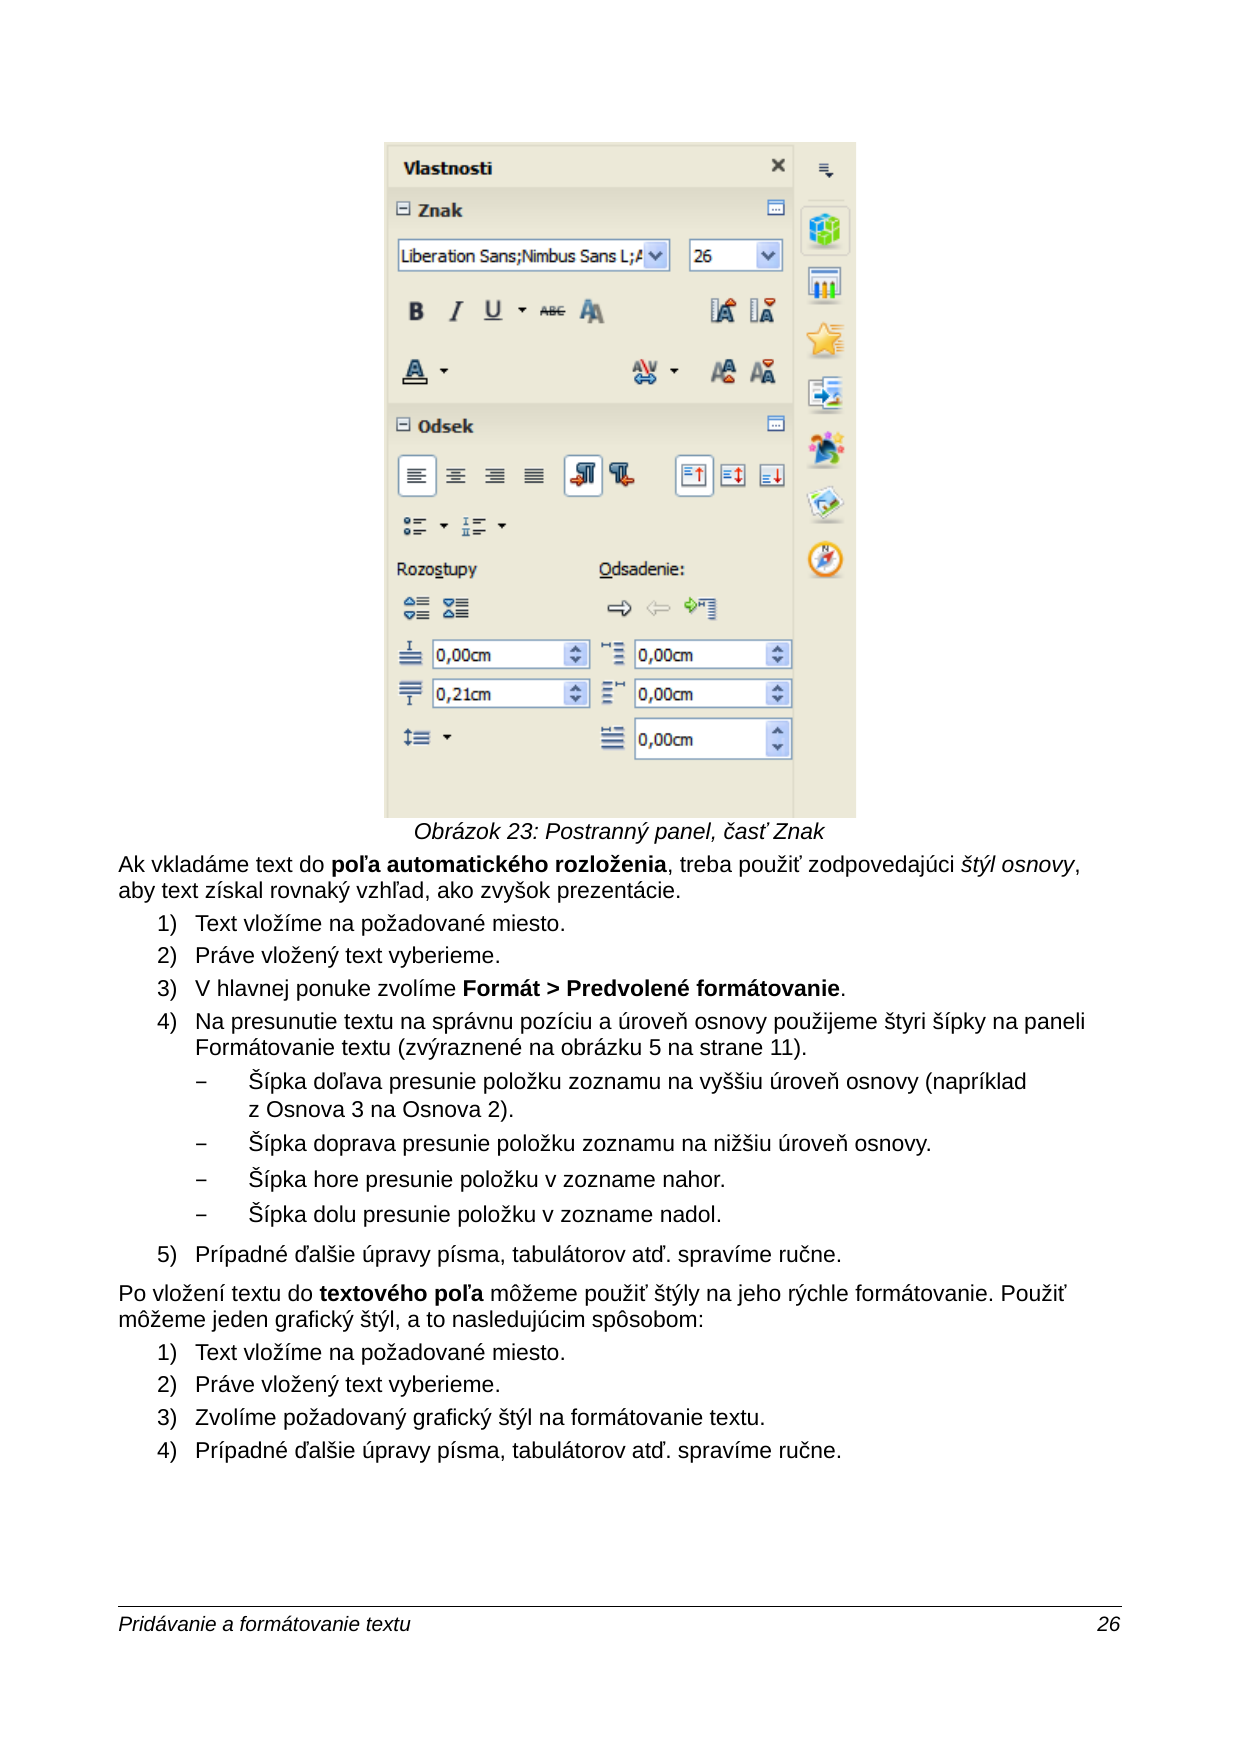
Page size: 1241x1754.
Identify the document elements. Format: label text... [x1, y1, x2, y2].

list Text vložíme na požadované miesto. [177, 1339, 1122, 1365]
list Prípadné ďalšie úpravy písma, tabulátorov atď. spravíme ručne. [177, 1437, 1122, 1463]
list Šípka doprava presunie položku zoznamu na nižšiu úroveň osnovy. [195, 1128, 1122, 1157]
list Šípka dolu presunie položku v zozname nadol. [195, 1199, 1122, 1228]
list V hlavnej ponuke zvolíme Formát > Predvolené formátovanie. [177, 975, 1122, 1001]
list Text vložíme na požadované miesto. [177, 910, 1122, 936]
list Prípadné ďalšie úpravy písma, tabulátorov atď. spravíme ručne. [177, 1241, 1122, 1267]
picture [384, 142, 857, 818]
list Šípka doľava presunie položku zoznamu na vyššiu úroveň osnovy (napríklad z Osnova 3 na Osnova 2). [195, 1067, 1122, 1122]
text Obrázok 23: Postranný panel, časť Znak [307, 154, 933, 844]
list Po vložení textu do textového poľa môžeme použiť štýly na jeho rýchle formátovanie. Použiť môžeme jeden grafický štýl, a to nasledujúcim spôsobom: [118, 1279, 1122, 1332]
list Na presunutie textu na správnu pozíciu a úroveň osnovy použijeme štyri šípky na paneli Formátovanie textu (zvýraznené na obrázku 5 na strane 10). [177, 1008, 1122, 1060]
list Šípka hore presunie položku v zozname nahor. [195, 1164, 1122, 1193]
list Práve vložený text vyberieme. [177, 942, 1122, 969]
list Ak vkladáme text do poľa automatického rozloženia, treba použiť zodpovedajúci štýl osnovy, aby text získal rovnaký vzhľad, ako zvyšok prezentácie. [118, 851, 1122, 903]
list Zvolíme požadovaný grafický štýl na formátovanie textu. [177, 1404, 1122, 1430]
list Práve vložený text vyberieme. [177, 1371, 1122, 1398]
